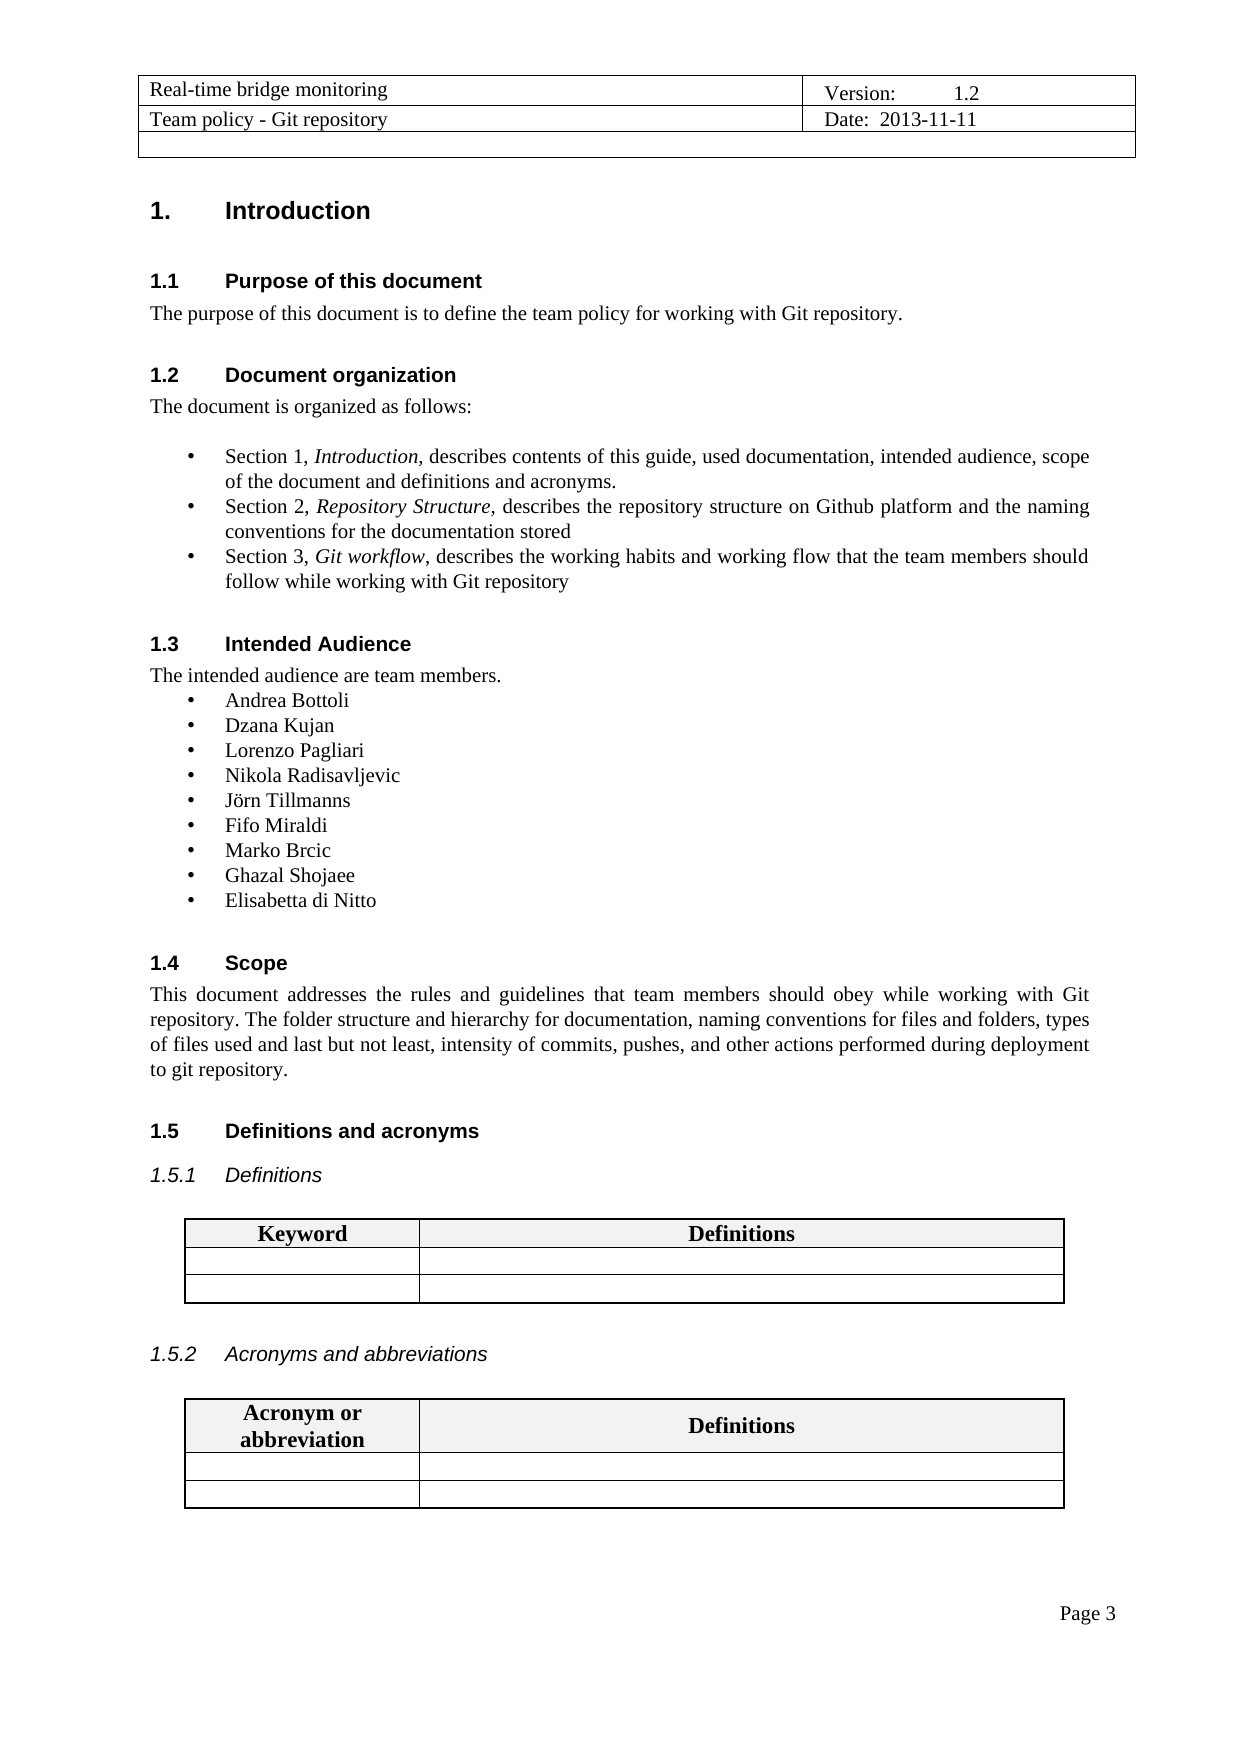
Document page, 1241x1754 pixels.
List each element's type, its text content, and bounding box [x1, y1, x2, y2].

table_header Acronym or abbreviation [186, 1400, 419, 1452]
text This document addresses the rules and guidelines that team members should obey while working with Git repository. The folder structure and hierarchy for documentation, naming conventions for files and folders, types of files used and last but not least, intensity of commits, pushes, and other actions performed during deployment to git repository. [150, 981, 1090, 1081]
text The intended audience are team members. [150, 662, 1090, 687]
table_cell [420, 1248, 1063, 1274]
subtitle Acronyms and abbreviations [150, 1341, 1090, 1366]
text The purpose of this document is to define the team policy for working with Git repository. [150, 299, 1090, 324]
list Jörn Tillmanns [187, 787, 1090, 812]
table_header Definitions [420, 1220, 1063, 1247]
table_cell [186, 1248, 419, 1274]
subtitle Purpose of this document [150, 268, 1090, 293]
table_header Definitions [420, 1400, 1063, 1452]
subtitle Document organization [150, 362, 1090, 387]
list Lorenzo Pagliari [187, 737, 1090, 762]
subtitle Scope [150, 949, 1090, 974]
table_cell [420, 1481, 1063, 1507]
subtitle Definitions and acronyms [150, 1118, 1090, 1143]
table_cell [186, 1481, 419, 1507]
list Elisabetta di Nitto [187, 887, 1090, 912]
list Marko Brcic [187, 837, 1090, 862]
list Andrea Bottoli [187, 687, 1090, 712]
table_cell [186, 1453, 419, 1479]
table_cell [186, 1275, 419, 1302]
text The document is organized as follows: [150, 393, 1090, 418]
list Section 2, Repository Structure, describes the repository structure on Github platform and the naming conventions for the documentation stored [187, 493, 1090, 543]
list Fifo Miraldi [187, 812, 1090, 837]
subtitle Definitions [150, 1162, 1090, 1187]
table_header Keyword [186, 1220, 419, 1247]
subtitle Intended Audience [150, 631, 1090, 656]
table_cell [420, 1275, 1063, 1302]
subtitle Introduction [150, 196, 1090, 224]
list Nikola Radisavljevic [187, 762, 1090, 787]
list Section 3, Git workflow, describes the working habits and working flow that the team members should follow while working with Git repository [187, 543, 1090, 593]
list Section 1, Introduction, describes contents of this guide, used documentation, intended audience, scope of the document and definitions and acronyms. [187, 443, 1090, 493]
table_cell [420, 1453, 1063, 1479]
list Dzana Kujan [187, 712, 1090, 737]
list Ghazal Shojaee [187, 862, 1090, 887]
